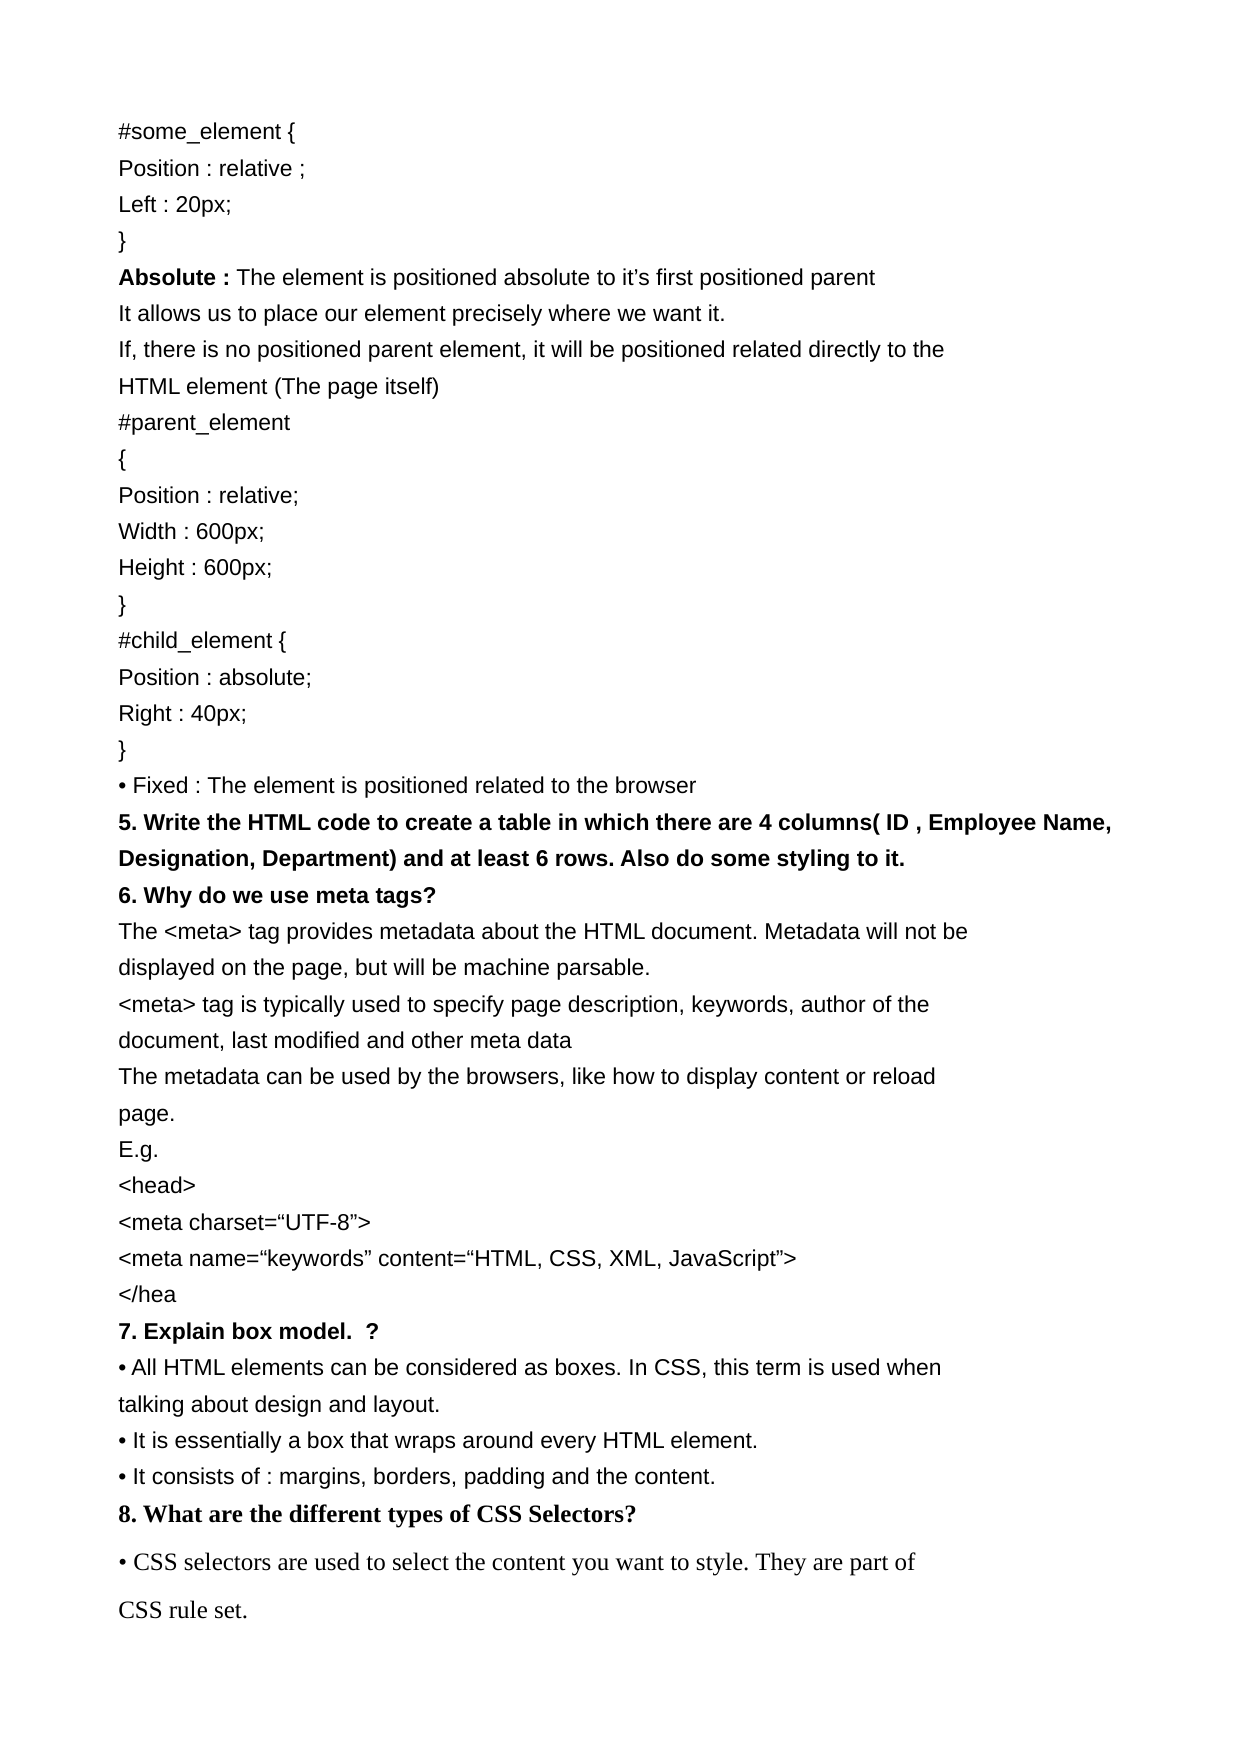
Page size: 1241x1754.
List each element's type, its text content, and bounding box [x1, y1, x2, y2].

text Position : relative; [118, 482, 1122, 508]
text Width : 600px; [118, 518, 1122, 544]
text Left : 20px; [118, 191, 1122, 217]
text <meta> tag is typically used to specify page description, keywords, author of the [118, 991, 1122, 1017]
text • It consists of : margins, borders, padding and the content. [118, 1463, 1122, 1489]
text It allows us to place our element precisely where we want it. [118, 300, 1122, 326]
text • CSS selectors are used to select the content you want to style. They are part of [118, 1547, 1122, 1576]
text </hea 7. Explain box model. ? [118, 1281, 1122, 1344]
text { [118, 445, 1122, 472]
text page. [118, 1100, 1122, 1126]
text Height : 600px; [118, 554, 1122, 581]
text CSS rule set. [118, 1595, 1122, 1623]
text HTML element (The page itself) [118, 373, 1122, 399]
text • It is essentially a box that wraps around every HTML element. [118, 1427, 1122, 1453]
text <meta charset=“UTF-8”> [118, 1209, 1122, 1235]
text } [118, 591, 1122, 617]
text The <meta> tag provides metadata about the HTML document. Metadata will not be [118, 918, 1122, 944]
text 8. What are the different types of CSS Selectors? [118, 1499, 1122, 1528]
text <head> [118, 1172, 1122, 1199]
text talking about design and layout. [118, 1391, 1122, 1417]
text E.g. [118, 1136, 1122, 1162]
text <meta name=“keywords” content=“HTML, CSS, XML, JavaScript”> [118, 1245, 1122, 1271]
text displayed on the page, but will be machine parsable. [118, 954, 1122, 981]
text • Fixed : The element is positioned related to the browser 5. Write the HTML code to create a table in which there are 4 columns( ID , Employee Name, Designation, Department) and at least 6 rows. Also do some styling to it. 6. Why do we use meta tags? [118, 772, 1122, 908]
text Position : absolute; [118, 663, 1122, 690]
text • All HTML elements can be considered as boxes. In CSS, this term is used when [118, 1354, 1122, 1381]
text document, last modified and other meta data [118, 1027, 1122, 1053]
text If, there is no positioned parent element, it will be positioned related directly to the [118, 336, 1122, 363]
text #some_element { [118, 118, 1122, 144]
text } [118, 736, 1122, 762]
text #parent_element [118, 409, 1122, 435]
text } [118, 227, 1122, 253]
text The metadata can be used by the browsers, like how to display content or reload [118, 1063, 1122, 1090]
text Position : relative ; [118, 154, 1122, 181]
text #child_element { [118, 627, 1122, 653]
text Absolute : The element is positioned absolute to it’s first positioned parent [118, 263, 1122, 290]
text Right : 40px; [118, 700, 1122, 726]
